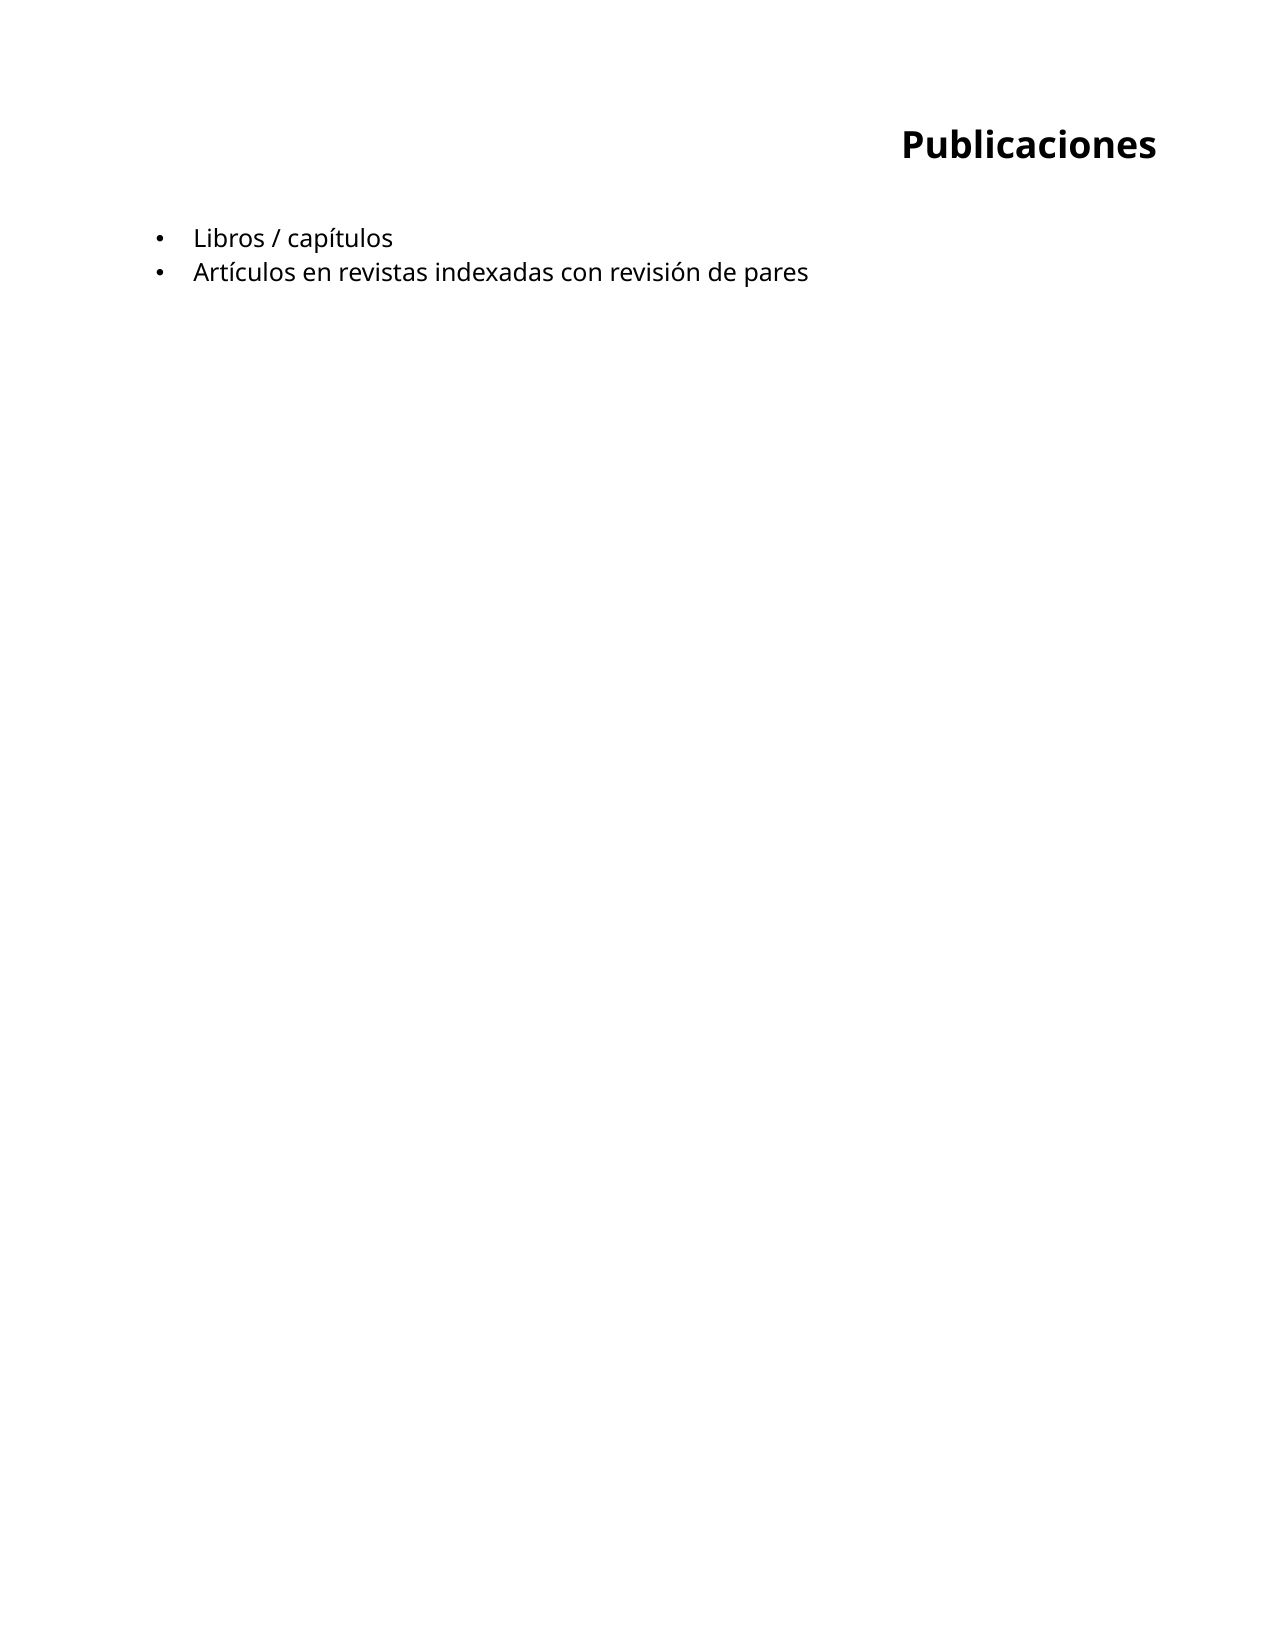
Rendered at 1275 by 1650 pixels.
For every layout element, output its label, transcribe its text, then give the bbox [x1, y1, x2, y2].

list Libros / capítulos [156, 220, 1157, 254]
text Publicaciones [118, 118, 1157, 169]
list Artículos en revistas indexadas con revisión de pares [156, 254, 1157, 288]
